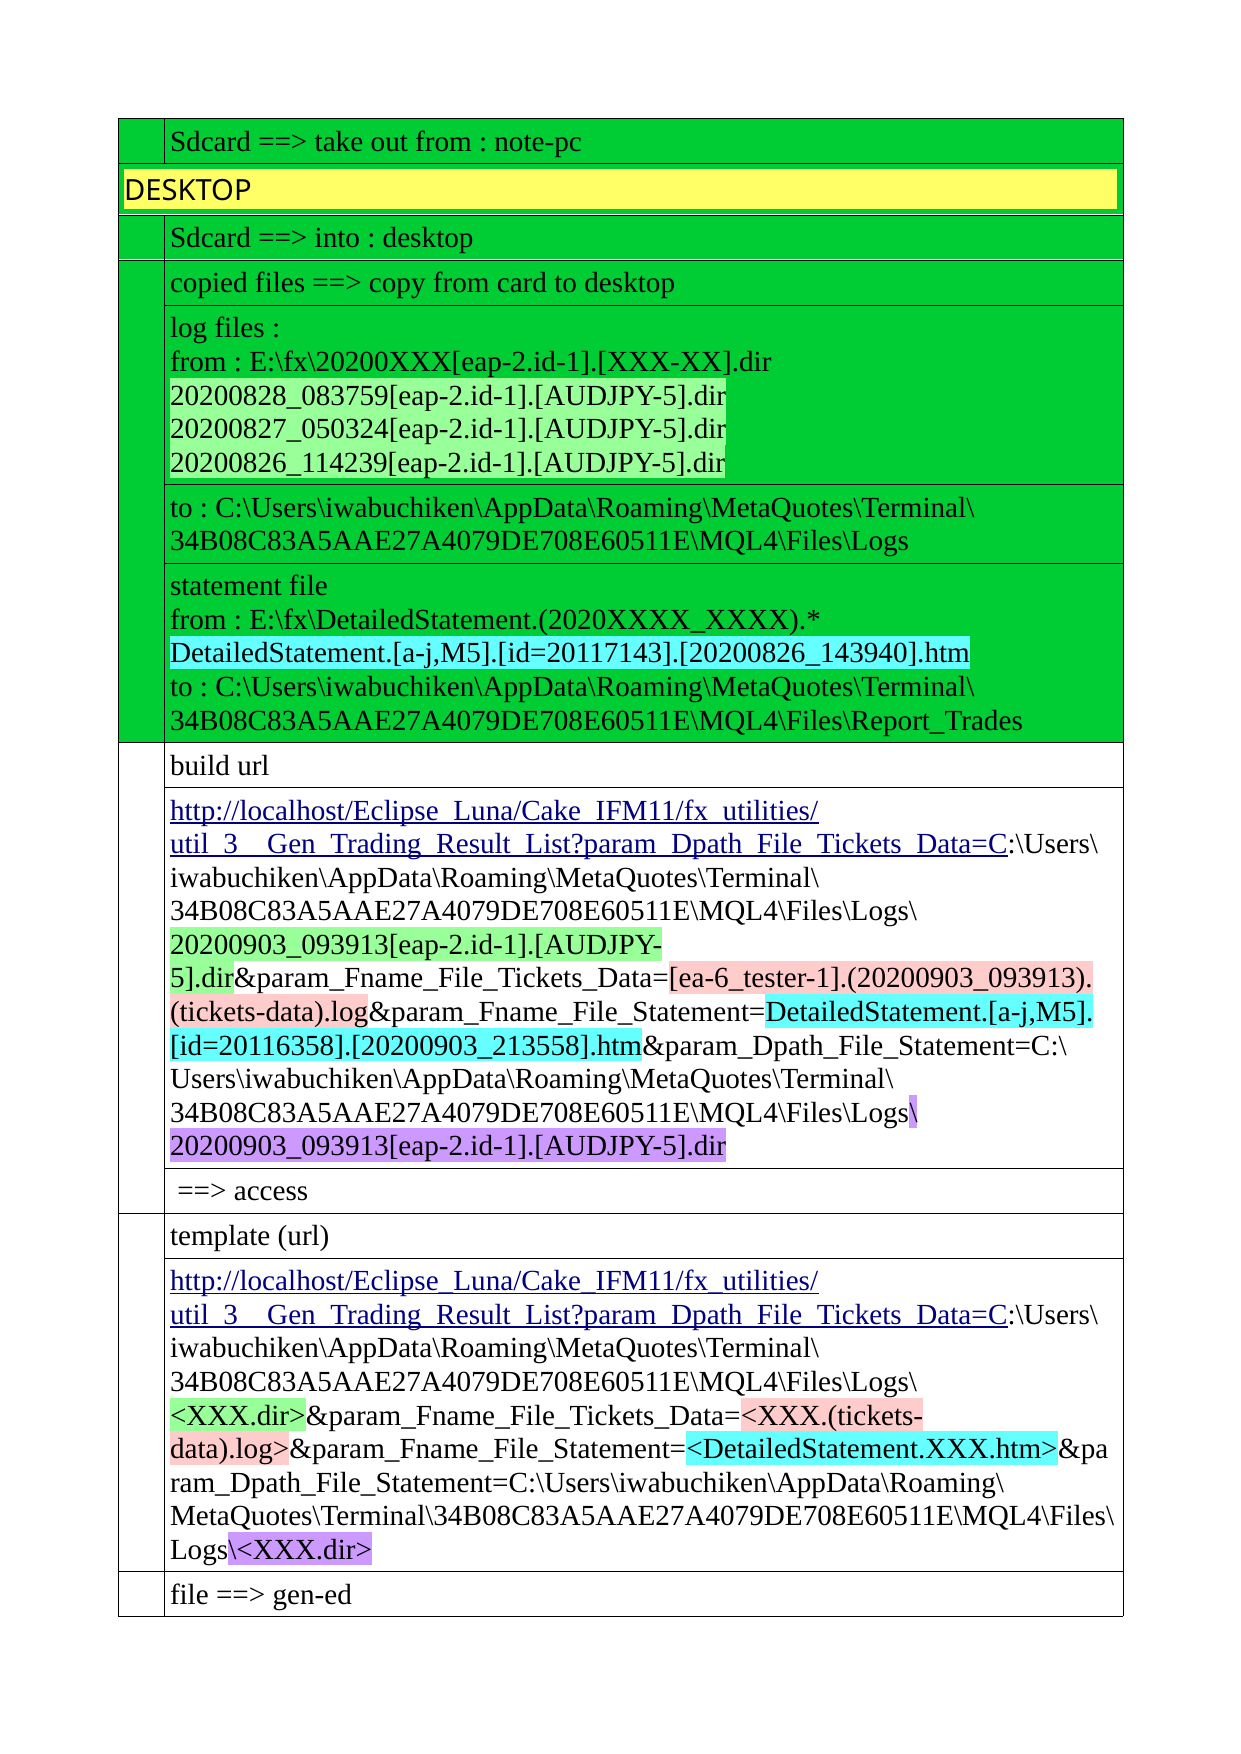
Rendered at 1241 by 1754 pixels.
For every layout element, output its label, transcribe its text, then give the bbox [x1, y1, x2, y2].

table_cell Sdcard ==> into : desktop [165, 216, 1123, 259]
table_cell [119, 743, 164, 1213]
table_cell [119, 119, 164, 163]
table_cell [119, 216, 164, 259]
table_cell http://localhost/Eclipse_Luna/Cake_IFM11/fx_utilities/util_3__Gen_Trading_Result_List?param_Dpath_File_Tickets_Data=C:\Users\iwabuchiken\AppData\Roaming\MetaQuotes\Terminal\34B08C83A5AAE27A4079DE708E60511E\MQL4\Files\Logs\20200903_093913[eap-2.id-1].[AUDJPY-5].dir&param_Fname_File_Tickets_Data=[ea-6_tester-1].(20200903_093913).(tickets-data).log&param_Fname_File_Statement=DetailedStatement.[a-j,M5].[id=20116358].[20200903_213558].htm&param_Dpath_File_Statement=C:\Users\iwabuchiken\AppData\Roaming\MetaQuotes\Terminal\34B08C83A5AAE27A4079DE708E60511E\MQL4\Files\Logs\20200903_093913[eap-2.id-1].[AUDJPY-5].dir [165, 788, 1123, 1167]
table_cell template (url) [165, 1214, 1123, 1258]
table_cell statement file from : E:\fx\DetailedStatement.(2020XXXX_XXXX).* DetailedStatement.[a-j,M5].[id=20117143].[20200826_143940].htm to : C:\Users\iwabuchiken\AppData\Roaming\MetaQuotes\Terminal\34B08C83A5AAE27A4079DE708E60511E\MQL4\Files\Report_Trades [165, 564, 1123, 742]
table_cell DESKTOP [119, 164, 1123, 214]
table_cell to : C:\Users\iwabuchiken\AppData\Roaming\MetaQuotes\Terminal\34B08C83A5AAE27A4079DE708E60511E\MQL4\Files\Logs [165, 485, 1123, 563]
table_cell [119, 1214, 164, 1571]
table_cell build url [165, 743, 1123, 787]
table_cell copied files ==> copy from card to desktop [165, 261, 1123, 305]
table_cell [119, 261, 164, 742]
table_cell file ==> gen-ed [165, 1572, 1123, 1616]
table_cell Sdcard ==> take out from : note-pc [165, 119, 1123, 163]
table_cell ==> access [165, 1169, 1123, 1213]
table_cell http://localhost/Eclipse_Luna/Cake_IFM11/fx_utilities/util_3__Gen_Trading_Result_List?param_Dpath_File_Tickets_Data=C:\Users\iwabuchiken\AppData\Roaming\MetaQuotes\Terminal\34B08C83A5AAE27A4079DE708E60511E\MQL4\Files\Logs\<XXX.dir>&param_Fname_File_Tickets_Data=<XXX.(tickets-data).log>&param_Fname_File_Statement=<DetailedStatement.XXX.htm>&param_Dpath_File_Statement=C:\Users\iwabuchiken\AppData\Roaming\MetaQuotes\Terminal\34B08C83A5AAE27A4079DE708E60511E\MQL4\Files\Logs\<XXX.dir> [165, 1259, 1123, 1571]
table_cell log files : from : E:\fx\20200XXX[eap-2.id-1].[XXX-XX].dir 20200828_083759[eap-2.id-1].[AUDJPY-5].dir 20200827_050324[eap-2.id-1].[AUDJPY-5].dir 20200826_114239[eap-2.id-1].[AUDJPY-5].dir [165, 306, 1123, 484]
table_cell [119, 1572, 164, 1616]
